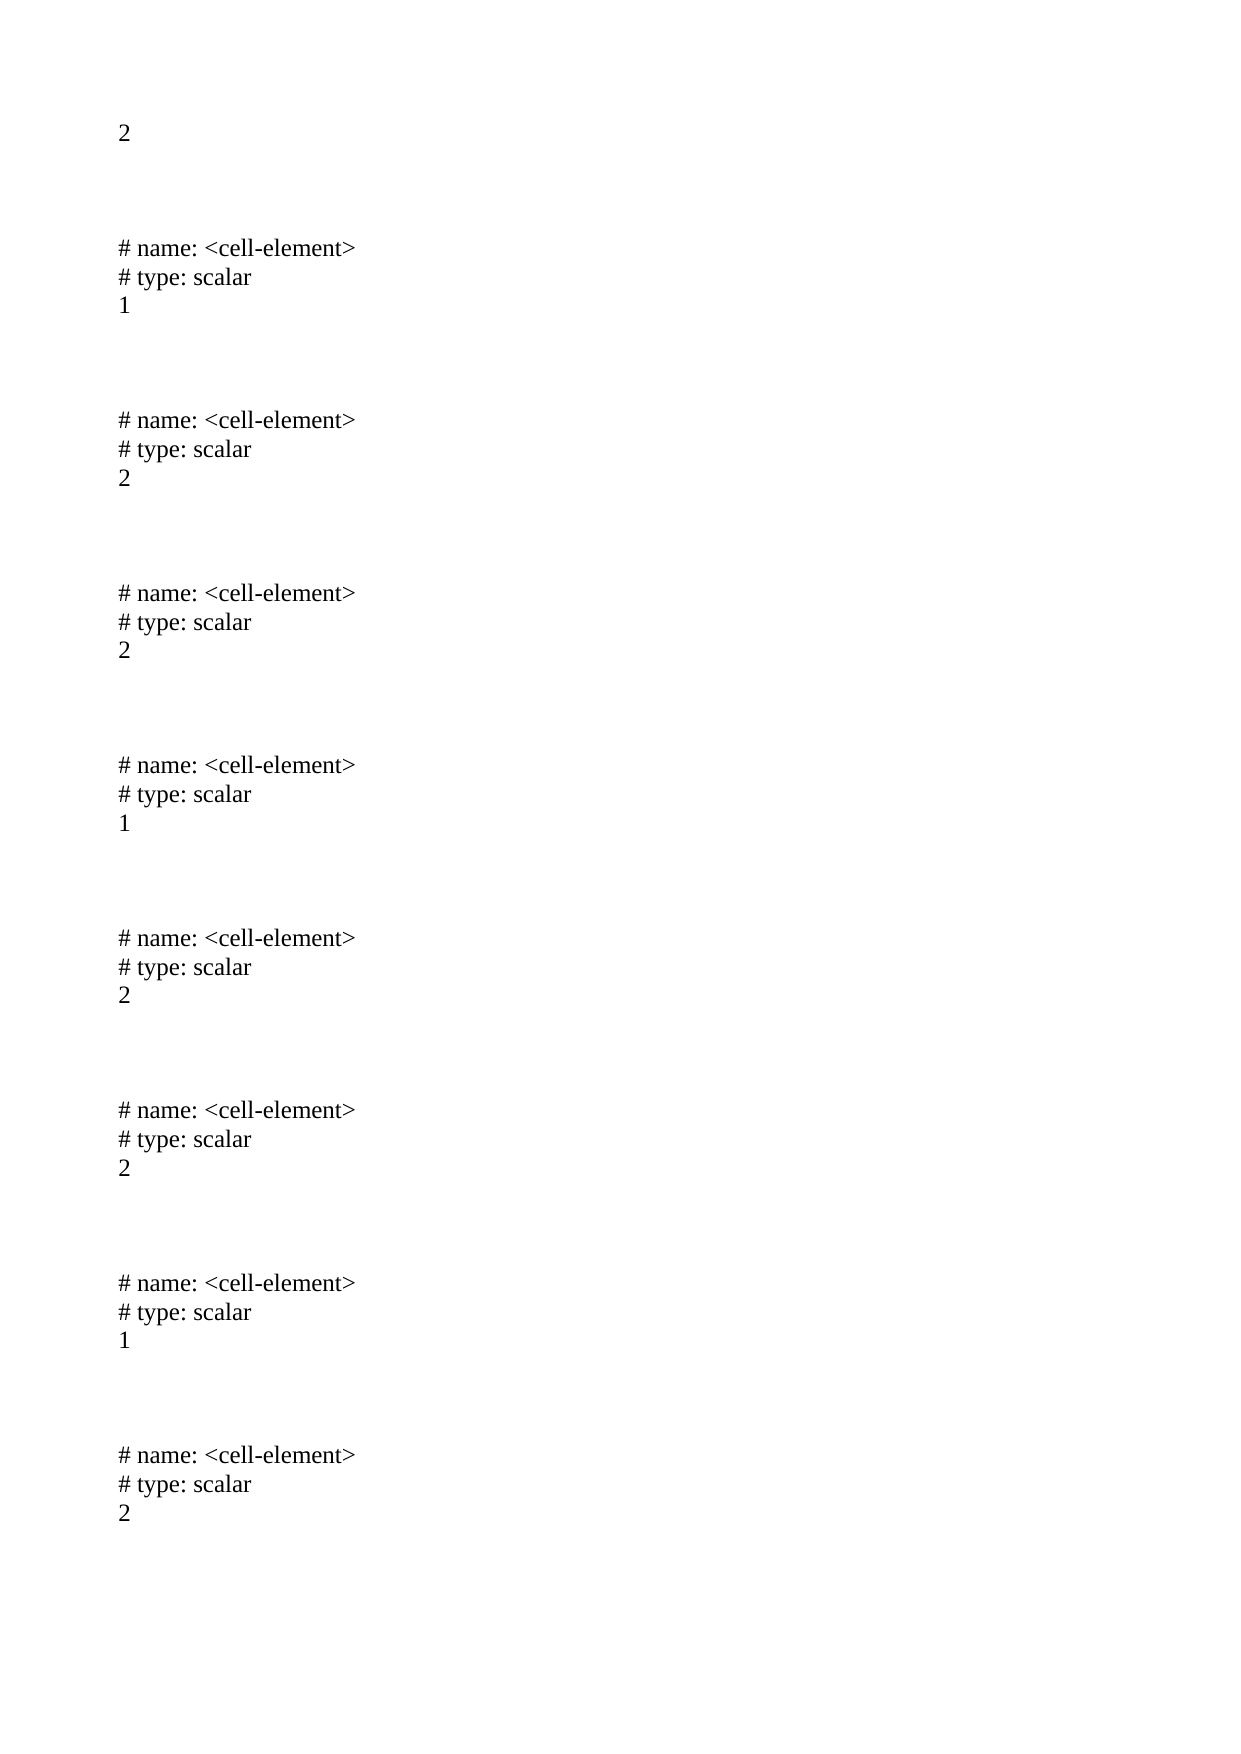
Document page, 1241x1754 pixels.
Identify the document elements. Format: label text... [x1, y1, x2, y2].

text # type: scalar [118, 607, 1122, 636]
text # type: scalar [118, 1297, 1122, 1326]
text # type: scalar [118, 1124, 1122, 1153]
text # name: <cell-element> [118, 1441, 1122, 1469]
text # name: <cell-element> [118, 751, 1122, 779]
text 2 [118, 981, 1122, 1009]
text # name: <cell-element> [118, 1096, 1122, 1124]
text 1 [118, 291, 1122, 319]
text # name: <cell-element> [118, 923, 1122, 952]
text 2 [118, 636, 1122, 664]
text # name: <cell-element> [118, 1268, 1122, 1297]
text # type: scalar [118, 262, 1122, 291]
text # type: scalar [118, 1469, 1122, 1498]
text 1 [118, 808, 1122, 837]
text # type: scalar [118, 434, 1122, 463]
text # name: <cell-element> [118, 578, 1122, 607]
text # type: scalar [118, 779, 1122, 808]
text 1 [118, 1326, 1122, 1354]
text 2 [118, 1153, 1122, 1182]
text 2 [118, 463, 1122, 492]
text 2 [118, 118, 1122, 147]
text 2 [118, 1498, 1122, 1527]
text # type: scalar [118, 952, 1122, 981]
text # name: <cell-element> [118, 233, 1122, 262]
text # name: <cell-element> [118, 406, 1122, 434]
